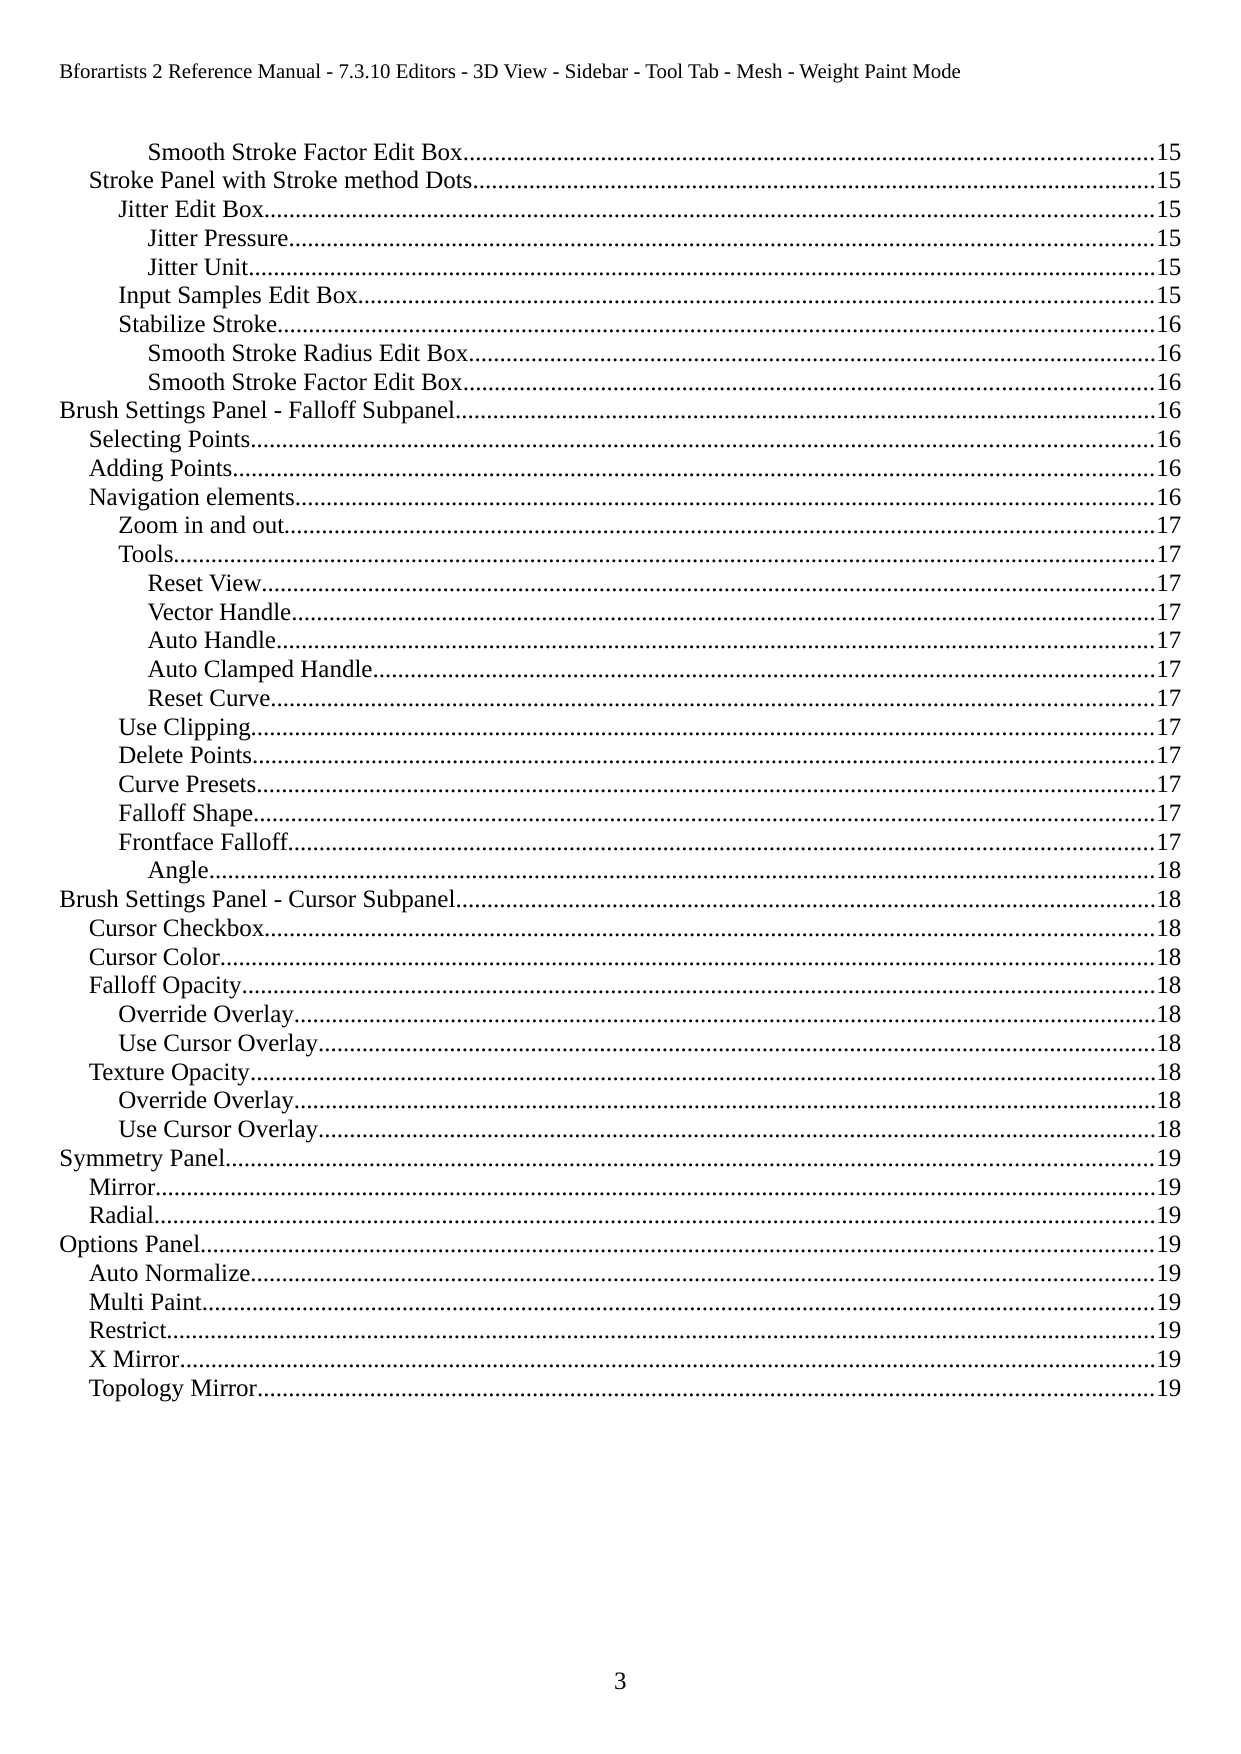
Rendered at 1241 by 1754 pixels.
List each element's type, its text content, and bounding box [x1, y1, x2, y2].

text Mirror 19 [88, 1172, 1181, 1200]
text Vector Handle 17 [147, 597, 1181, 625]
text Reset View 17 [147, 568, 1181, 597]
text Zoom in and out 17 [118, 510, 1181, 539]
text Jitter Edit Box 15 [118, 194, 1181, 223]
text Texture Opacity 18 [88, 1057, 1181, 1085]
text Smooth Stroke Factor Edit Box 15 [147, 137, 1181, 165]
text X Mirror 19 [88, 1344, 1181, 1373]
text Auto Normalize 19 [88, 1258, 1181, 1287]
text Smooth Stroke Factor Edit Box 16 [147, 367, 1181, 395]
text Navigation elements 16 [88, 482, 1181, 510]
text Stroke Panel with Stroke method Dots 15 [88, 165, 1181, 194]
text Reset Curve 17 [147, 683, 1181, 712]
text Input Samples Edit Box 15 [118, 280, 1181, 309]
text Cursor Color 18 [88, 942, 1181, 970]
text Use Cursor Overlay 18 [118, 1028, 1181, 1057]
text Adding Points 16 [88, 453, 1181, 482]
text Restrict 19 [88, 1315, 1181, 1344]
text Delete Points 17 [118, 740, 1181, 769]
text Brush Settings Panel - Cursor Subpanel 18 [59, 884, 1181, 913]
text Tools 17 [118, 539, 1181, 568]
text Smooth Stroke Radius Edit Box 16 [147, 338, 1181, 367]
text Selecting Points 16 [88, 424, 1181, 453]
text Falloff Opacity 18 [88, 970, 1181, 999]
text Multi Paint 19 [88, 1287, 1181, 1315]
text Brush Settings Panel - Falloff Subpanel 16 [59, 395, 1181, 424]
text Topology Mirror 19 [88, 1373, 1181, 1402]
text Use Clipping 17 [118, 712, 1181, 740]
text Symmetry Panel 19 [59, 1143, 1181, 1172]
text Override Overlay 18 [118, 1085, 1181, 1114]
text Override Overlay 18 [118, 999, 1181, 1028]
text Auto Handle 17 [147, 625, 1181, 654]
text Use Cursor Overlay 18 [118, 1114, 1181, 1143]
text Radial 19 [88, 1200, 1181, 1229]
text Options Panel 19 [59, 1229, 1181, 1258]
text Jitter Unit 15 [147, 252, 1181, 280]
text Jitter Pressure 15 [147, 223, 1181, 252]
text Cursor Checkbox 18 [88, 913, 1181, 942]
text Frontface Falloff 17 [118, 827, 1181, 855]
text Angle 18 [147, 855, 1181, 884]
text Auto Clamped Handle 17 [147, 654, 1181, 683]
text Curve Presets 17 [118, 769, 1181, 798]
text Falloff Shape 17 [118, 798, 1181, 827]
text Stabilize Stroke 16 [118, 309, 1181, 338]
